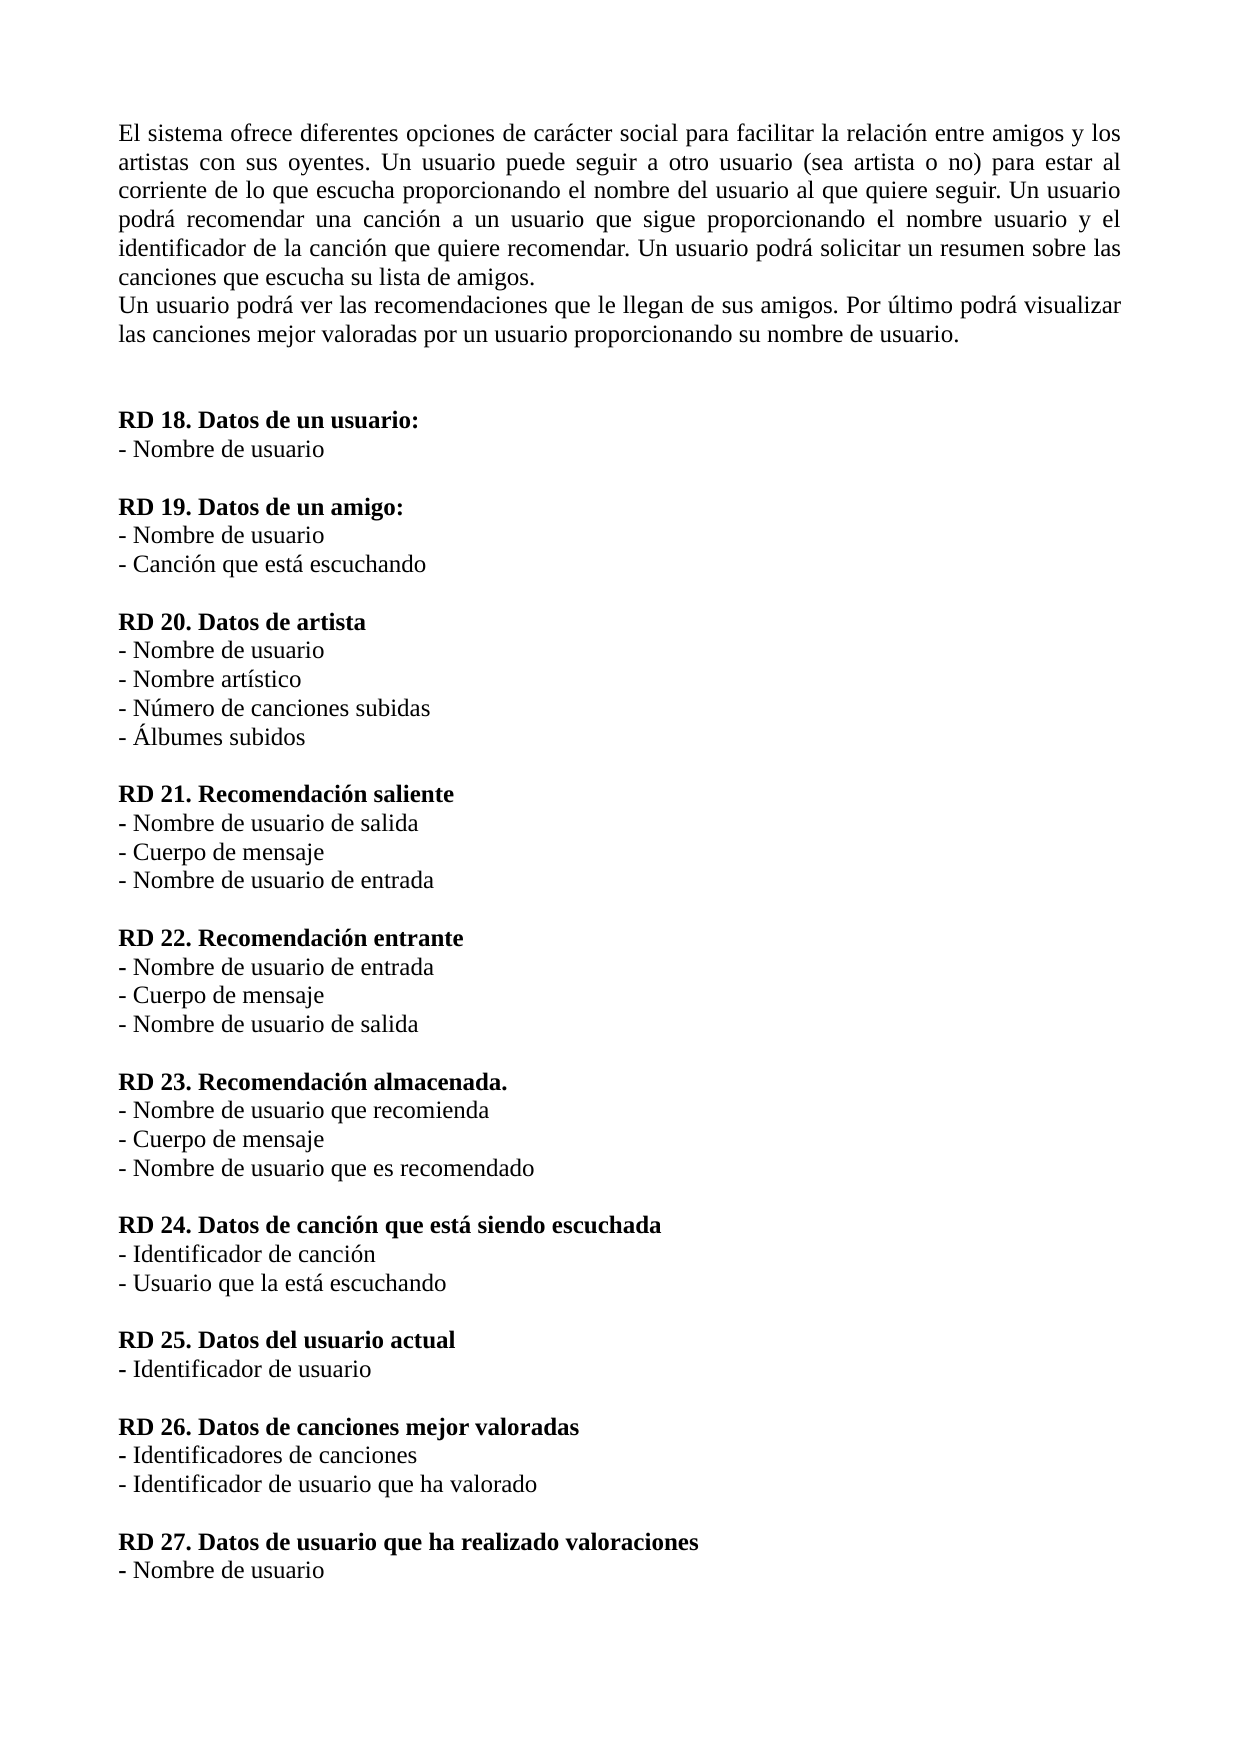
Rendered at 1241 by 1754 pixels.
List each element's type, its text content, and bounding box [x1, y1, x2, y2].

text - Usuario que la está escuchando [118, 1268, 1122, 1297]
text RD 18. Datos de un usuario: [118, 406, 1122, 434]
text - Identificador de usuario [118, 1354, 1122, 1383]
text - Nombre de usuario de entrada [118, 866, 1122, 894]
text - Identificador de canción [118, 1239, 1122, 1268]
text - Cuerpo de mensaje [118, 981, 1122, 1009]
text - Cuerpo de mensaje [118, 1124, 1122, 1153]
text - Canción que está escuchando [118, 549, 1122, 578]
text RD 26. Datos de canciones mejor valoradas [118, 1412, 1122, 1441]
text RD 23. Recomendación almacenada. [118, 1067, 1122, 1096]
text - Identificadores de canciones [118, 1441, 1122, 1469]
text - Nombre de usuario que recomienda [118, 1096, 1122, 1124]
text RD 27. Datos de usuario que ha realizado valoraciones [118, 1527, 1122, 1556]
text RD 21. Recomendación saliente [118, 779, 1122, 808]
text - Nombre de usuario de salida [118, 808, 1122, 837]
text - Nombre de usuario de entrada [118, 952, 1122, 981]
text - Álbumes subidos [118, 722, 1122, 751]
text RD 20. Datos de artista [118, 607, 1122, 636]
text - Identificador de usuario que ha valorado [118, 1469, 1122, 1498]
text - Nombre de usuario que es recomendado [118, 1153, 1122, 1182]
text - Nombre de usuario [118, 521, 1122, 549]
text Un usuario podrá ver las recomendaciones que le llegan de sus amigos. Por último podrá visualizar las canciones mejor valoradas por un usuario proporcionando su nombre de usuario. [118, 291, 1122, 348]
text El sistema ofrece diferentes opciones de carácter social para facilitar la relación entre amigos y los artistas con sus oyentes. Un usuario puede seguir a otro usuario (sea artista o no) para estar al corriente de lo que escucha proporcionando el nombre del usuario al que quiere seguir. Un usuario podrá recomendar una canción a un usuario que sigue proporcionando el nombre usuario y el identificador de la canción que quiere recomendar. Un usuario podrá solicitar un resumen sobre las canciones que escucha su lista de amigos. [118, 118, 1122, 291]
text - Nombre de usuario [118, 1556, 1122, 1584]
text - Cuerpo de mensaje [118, 837, 1122, 866]
text RD 22. Recomendación entrante [118, 923, 1122, 952]
text RD 25. Datos del usuario actual [118, 1326, 1122, 1354]
text - Nombre artístico [118, 664, 1122, 693]
text RD 24. Datos de canción que está siendo escuchada [118, 1211, 1122, 1239]
text RD 19. Datos de un amigo: [118, 492, 1122, 521]
text - Nombre de usuario de salida [118, 1009, 1122, 1038]
text - Número de canciones subidas [118, 693, 1122, 722]
text - Nombre de usuario [118, 434, 1122, 463]
text - Nombre de usuario [118, 636, 1122, 664]
